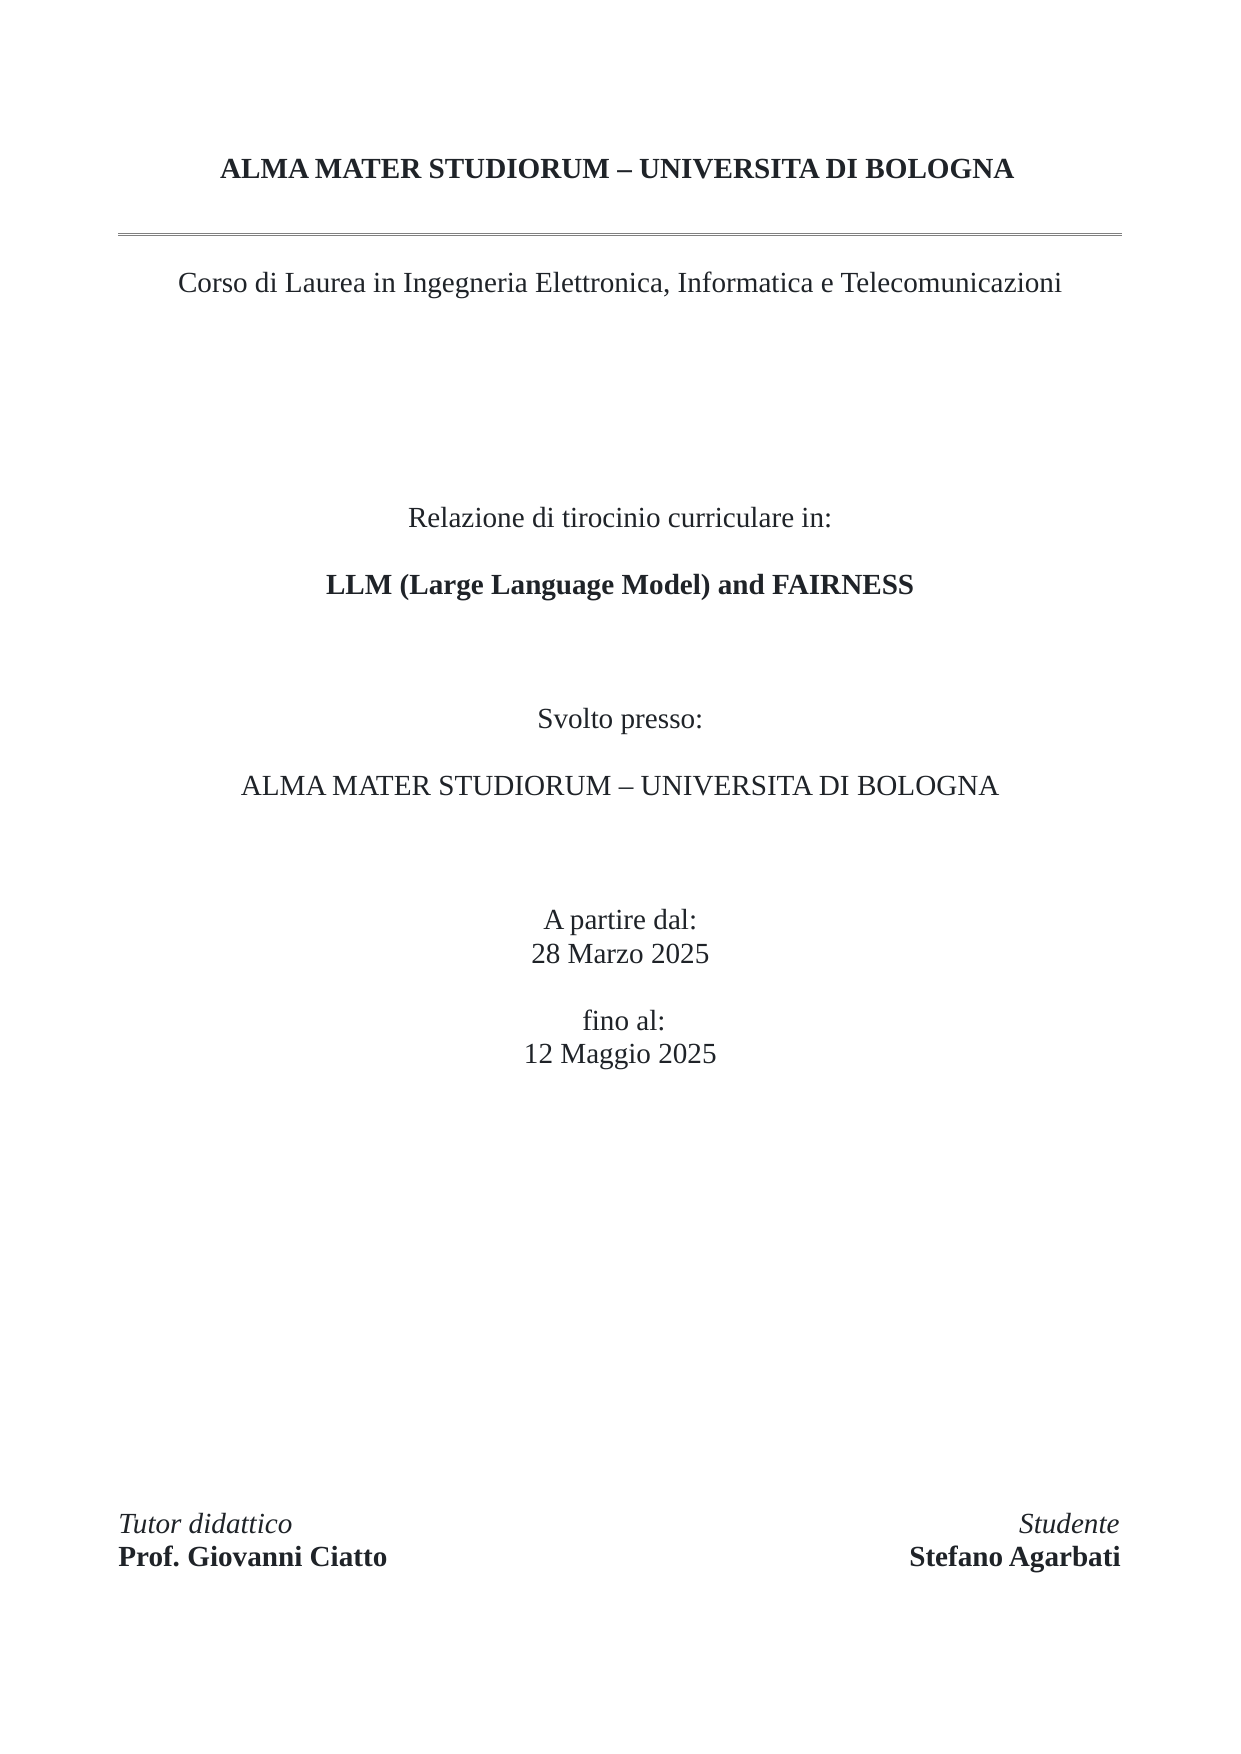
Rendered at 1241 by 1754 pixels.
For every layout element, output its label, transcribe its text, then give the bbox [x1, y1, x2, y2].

text A partire dal: [118, 902, 1122, 936]
text 12 Maggio 2025 [118, 1036, 1122, 1070]
text LLM (Large Language Model) and FAIRNESS [118, 567, 1122, 600]
text ALMA MATER STUDIORUM – UNIVERSITA DI BOLOGNA [118, 768, 1122, 802]
text fino al: [118, 1003, 1122, 1036]
text 28 Marzo 2025 [118, 936, 1122, 969]
text Svolto presso: [118, 701, 1122, 734]
text Corso di Laurea in Ingegneria Elettronica, Informatica e Telecomunicazioni [118, 265, 1122, 298]
text Tutor didattico Studente [118, 1506, 1122, 1539]
text ALMA MATER STUDIORUM – UNIVERSITA DI BOLOGNA [118, 152, 1122, 185]
text Prof. Giovanni Ciatto Stefano Agarbati [118, 1539, 1122, 1573]
text Relazione di tirocinio curriculare in: [118, 500, 1122, 533]
